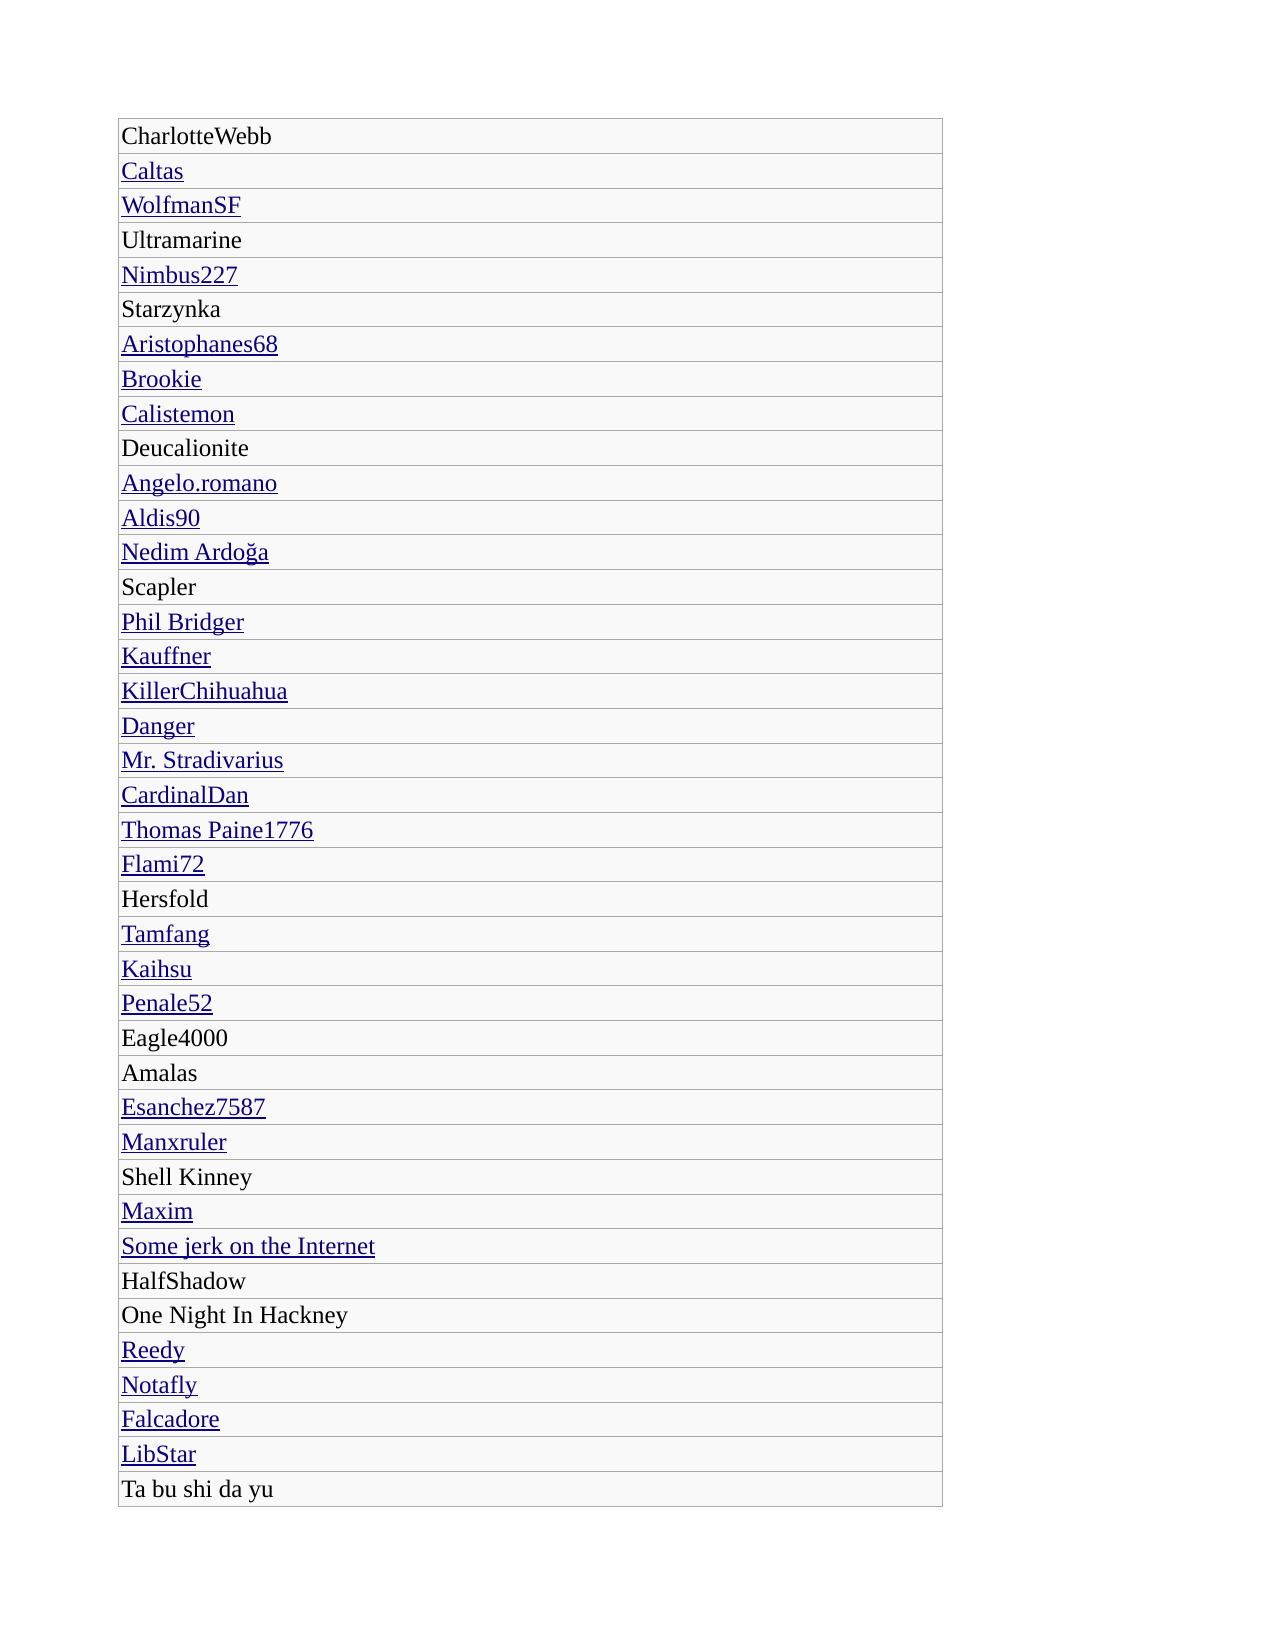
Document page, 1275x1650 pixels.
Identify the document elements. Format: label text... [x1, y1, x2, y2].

table_cell Ultramarine [119, 223, 942, 257]
table_cell Thomas Paine1776 [119, 813, 942, 847]
table_cell Manxruler [119, 1125, 942, 1159]
table_cell Kauffner [119, 640, 942, 673]
table_cell Scapler [119, 570, 942, 604]
table_cell Kaihsu [119, 952, 942, 985]
table_cell Tamfang [119, 917, 942, 951]
table_cell Maxim [119, 1195, 942, 1228]
table_cell Flami72 [119, 848, 942, 881]
table_cell Amalas [119, 1056, 942, 1089]
table_cell Brookie [119, 362, 942, 396]
table_cell Calistemon [119, 397, 942, 430]
table_cell LibStar [119, 1437, 942, 1471]
table_cell KillerChihuahua [119, 674, 942, 708]
table_cell Deucalionite [119, 431, 942, 465]
table_cell One Night In Hackney [119, 1299, 942, 1332]
table_cell Penale52 [119, 986, 942, 1020]
table_cell Aldis90 [119, 501, 942, 534]
table_cell Aristophanes68 [119, 327, 942, 361]
table_cell Reedy [119, 1333, 942, 1367]
table_cell Notafly [119, 1368, 942, 1402]
table_cell Danger [119, 709, 942, 742]
table_cell HalfShadow [119, 1264, 942, 1297]
table_cell Nedim Ardoğa [119, 535, 942, 569]
table_cell CardinalDan [119, 778, 942, 812]
table_cell Eagle4000 [119, 1021, 942, 1055]
table_cell CharlotteWebb [119, 119, 942, 153]
table_cell Angelo.romano [119, 466, 942, 500]
table_cell Mr. Stradivarius [119, 744, 942, 777]
table_cell Falcadore [119, 1403, 942, 1436]
table_cell Hersfold [119, 882, 942, 916]
table_cell Shell Kinney [119, 1160, 942, 1193]
table_cell Nimbus227 [119, 258, 942, 292]
table_cell Some jerk on the Internet [119, 1229, 942, 1263]
table_cell Phil Bridger [119, 605, 942, 638]
table_cell Ta bu shi da yu [119, 1472, 942, 1506]
table_cell WolfmanSF [119, 189, 942, 222]
table_cell Caltas [119, 154, 942, 187]
table_cell Starzynka [119, 293, 942, 326]
table_cell Esanchez7587 [119, 1090, 942, 1124]
